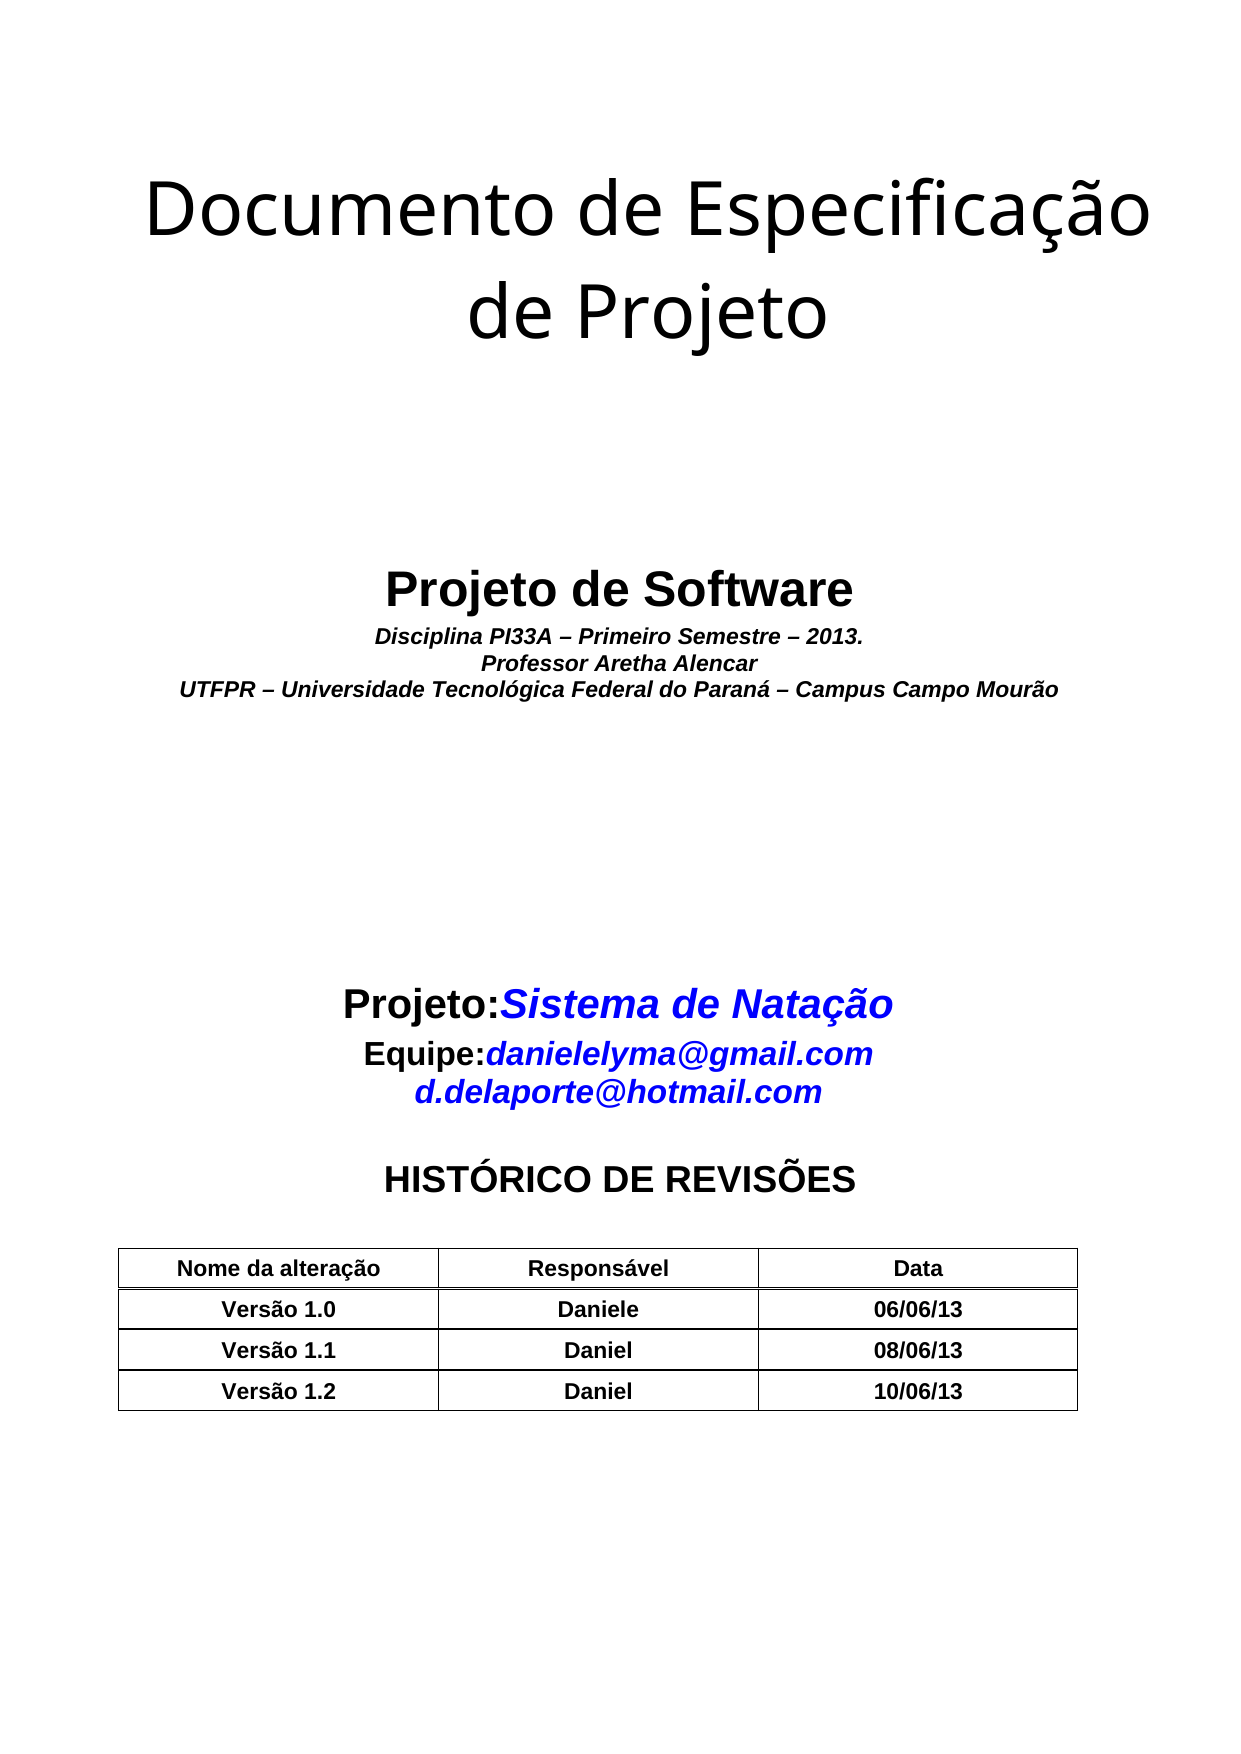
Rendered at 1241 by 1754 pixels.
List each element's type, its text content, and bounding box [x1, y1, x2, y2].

text Disciplina PI33A – Primeiro Semestre – 2013. Professor Aretha Alencar UTFPR – Universidade Tecnológica Federal do Paraná – Campus Campo Mourão [118, 623, 1122, 702]
table_cell Daniele [439, 1290, 758, 1328]
table_header Responsável [439, 1249, 758, 1287]
table_header Data [759, 1249, 1077, 1287]
table_cell Daniel [439, 1330, 758, 1369]
text Projeto de Software [118, 559, 1122, 617]
table_header Nome da alteração [119, 1249, 438, 1287]
table_cell Versão 1.2 [119, 1371, 438, 1410]
text d.delaporte@hotmail.com [118, 1072, 1122, 1111]
table_cell 10/06/13 [759, 1371, 1077, 1410]
table_cell 06/06/13 [759, 1290, 1077, 1328]
table_cell Daniel [439, 1371, 758, 1410]
text HISTÓRICO DE REVISÕES [118, 1158, 1122, 1201]
text Projeto:Sistema de Natação [118, 980, 1122, 1028]
table_cell Versão 1.1 [119, 1330, 438, 1369]
table_cell Versão 1.0 [119, 1290, 438, 1328]
table_cell 08/06/13 [759, 1330, 1077, 1369]
text Documento de Especificação de Projeto [118, 156, 1178, 360]
text Equipe:danielelyma@gmail.com [118, 1034, 1122, 1072]
